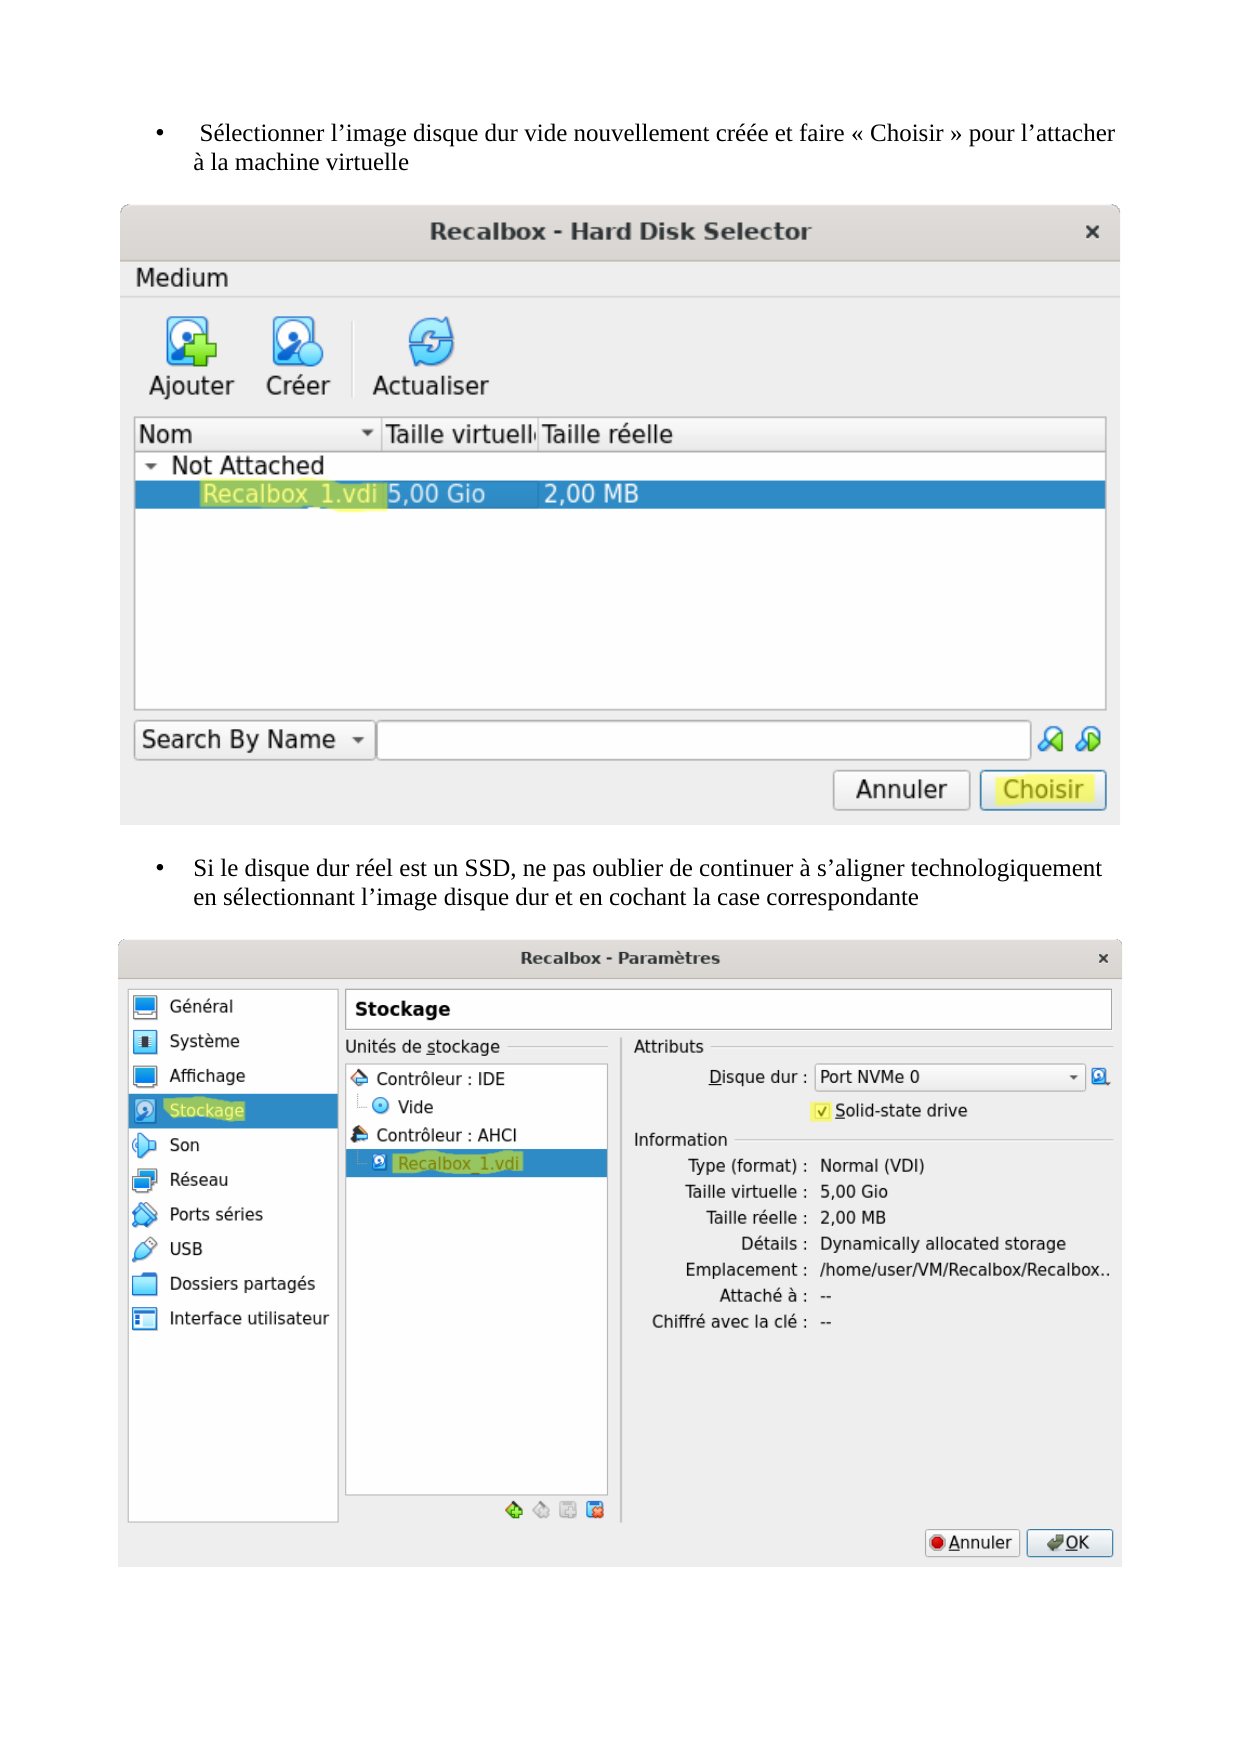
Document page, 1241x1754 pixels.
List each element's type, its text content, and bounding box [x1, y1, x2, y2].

list Sélectionner l’image disque dur vide nouvellement créée et faire « Choisir » pour l’attacher à la machine virtuelle [156, 118, 1122, 176]
list Si le disque dur réel est un SSD, ne pas oublier de continuer à s’aligner technologiquement en sélectionnant l’image disque dur et en cochant la case correspondante [156, 853, 1122, 911]
picture [120, 204, 1121, 825]
picture [118, 939, 1123, 1567]
